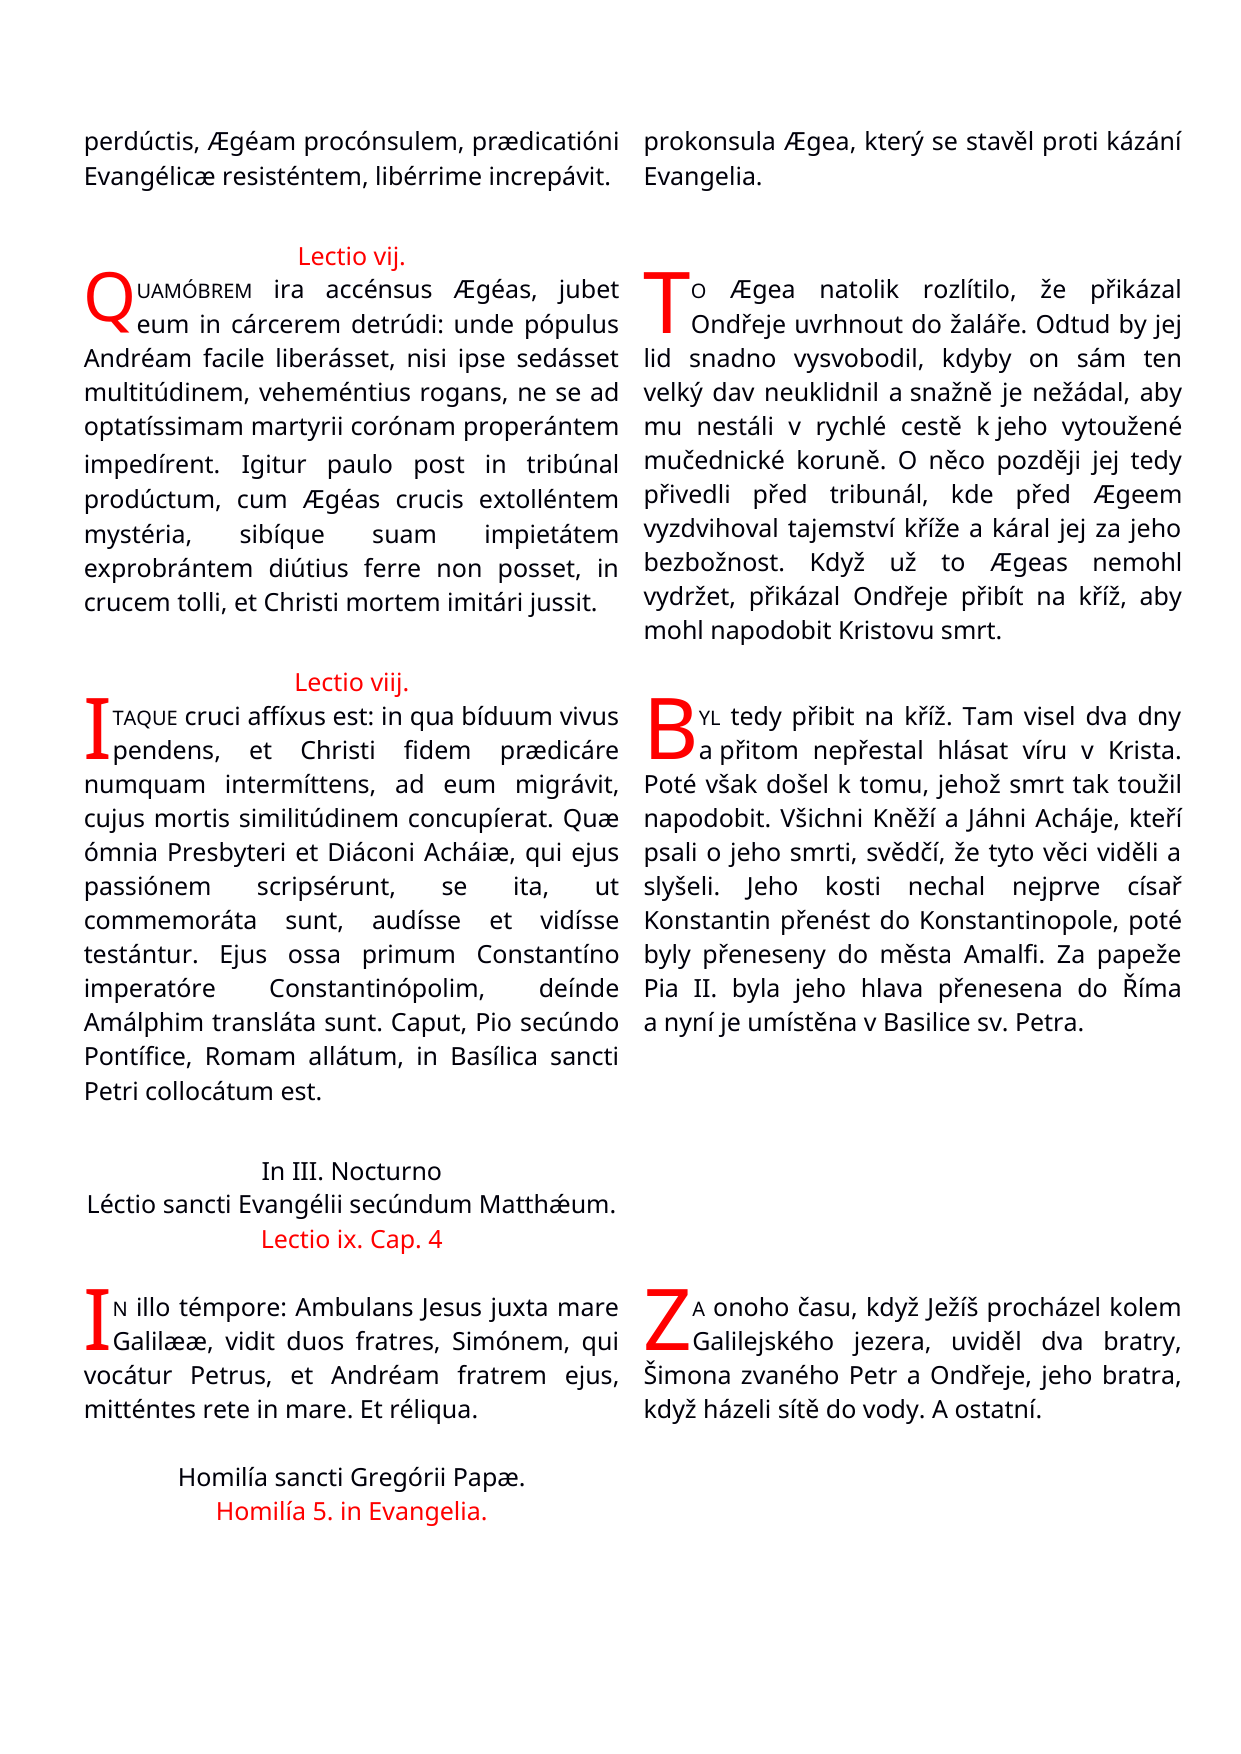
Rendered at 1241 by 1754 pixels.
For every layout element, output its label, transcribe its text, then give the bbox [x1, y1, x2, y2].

table_cell Lectio vij. Quamóbrem ira accénsus Ægéas, jubet eum in cárcerem detrúdi: unde pópulus Andréam facile liberásset, nisi ipse sedásset multitúdinem, veheméntius rogans, ne se ad optatíssimam martyrii corónam properántem impedírent. Igitur paulo post in tribúnal prodúctum, cum Ægéas crucis extolléntem mystéria, sibíque suam impietátem exprobrántem diútius ferre non posset, in crucem tolli, et Christi mortem imitári jussit. [72, 232, 631, 658]
table_cell In III. Nocturno Léctio sancti Evangélii secúndum Matthǽum. Lectio ix. Cap. 4 In illo témpore: Ambulans Jesus juxta mare Galilææ, vidit duos fratres, Simónem, qui vocátur Petrus, et Andréam fratrem ejus, mitténtes rete in mare. Et réliqua. Homilía sancti Gregórii Papæ. Homilía 5. in Evangelia. [72, 1147, 631, 1534]
table_cell perdúctis, Ægéam procónsulem, prædicatióni Evangélicæ resisténtem, libérrime increpávit. [72, 118, 631, 232]
table_cell Za onoho času, když Ježíš procházel kolem Galilejského jezera, uviděl dva bratry, Šimona zvaného Petr a Ondřeje, jeho bratra, když házeli sítě do vody. A ostatní. Slyšeli jste, nejdražší bratři, že stačilo slovo, a Petr i Ondřej zanechali své sítě a následovali Vykupitele. Ještě neviděli, že by učinil nějaký zázrak, ani od něj neslyšeli nic o výsadě věčné odplaty, a přece, Pán řekl slovo, a na všechno, o čem se domnívali, že to měli, najednou zapomněli. Kolik jeho zázraků jsme viděli my, kolika utrpeními jsme souženi, kolik se nám dostává přísných varování, a přesto odmítáme následovat toho, který nás zavolal. [631, 1147, 1194, 1534]
table_cell Lectio viij. Itaque cruci affíxus est: in qua bíduum vivus pendens, et Christi fidem prædicáre numquam intermíttens, ad eum migrávit, cujus mortis similitúdinem concupíerat. Quæ ómnia Presbyteri et Diáconi Acháiæ, qui ejus passiónem scripsérunt, se ita, ut commemoráta sunt, audísse et vidísse testántur. Ejus ossa primum Constantíno imperatóre Constantinópolim, deínde Amálphim transláta sunt. Caput, Pio secúndo Pontífice, Romam allátum, in Basílica sancti Petri collocátum est. [72, 659, 631, 1147]
table_cell Byl tedy přibit na kříž. Tam visel dva dny a přitom nepřestal hlásat víru v Krista. Poté však došel k tomu, jehož smrt tak toužil napodobit. Všichni Kněží a Jáhni Acháje, kteří psali o jeho smrti, svědčí, že tyto věci viděli a slyšeli. Jeho kosti nechal nejprve císař Konstantin přenést do Konstantinopole, poté byly přeneseny do města Amalfi. Za papeže Pia II. byla jeho hlava přenesena do Říma a nyní je umístěna v Basilice sv. Petra. [631, 659, 1194, 1147]
table_cell To Ægea natolik rozlítilo, že přikázal Ondřeje uvrhnout do žaláře. Odtud by jej lid snadno vysvobodil, kdyby on sám ten velký dav neuklidnil a snažně je nežádal, aby mu nestáli v rychlé cestě k jeho vytoužené mučednické koruně. O něco později jej tedy přivedli před tribunál, kde před Ægeem vyzdvihoval tajemství kříže a káral jej za jeho bezbožnost. Když už to Ægeas nemohl vydržet, přikázal Ondřeje přibít na kříž, aby mohl napodobit Kristovu smrt. [631, 232, 1194, 658]
table_cell prokonsula Ægea, který se stavěl proti kázání Evangelia. [631, 118, 1194, 232]
